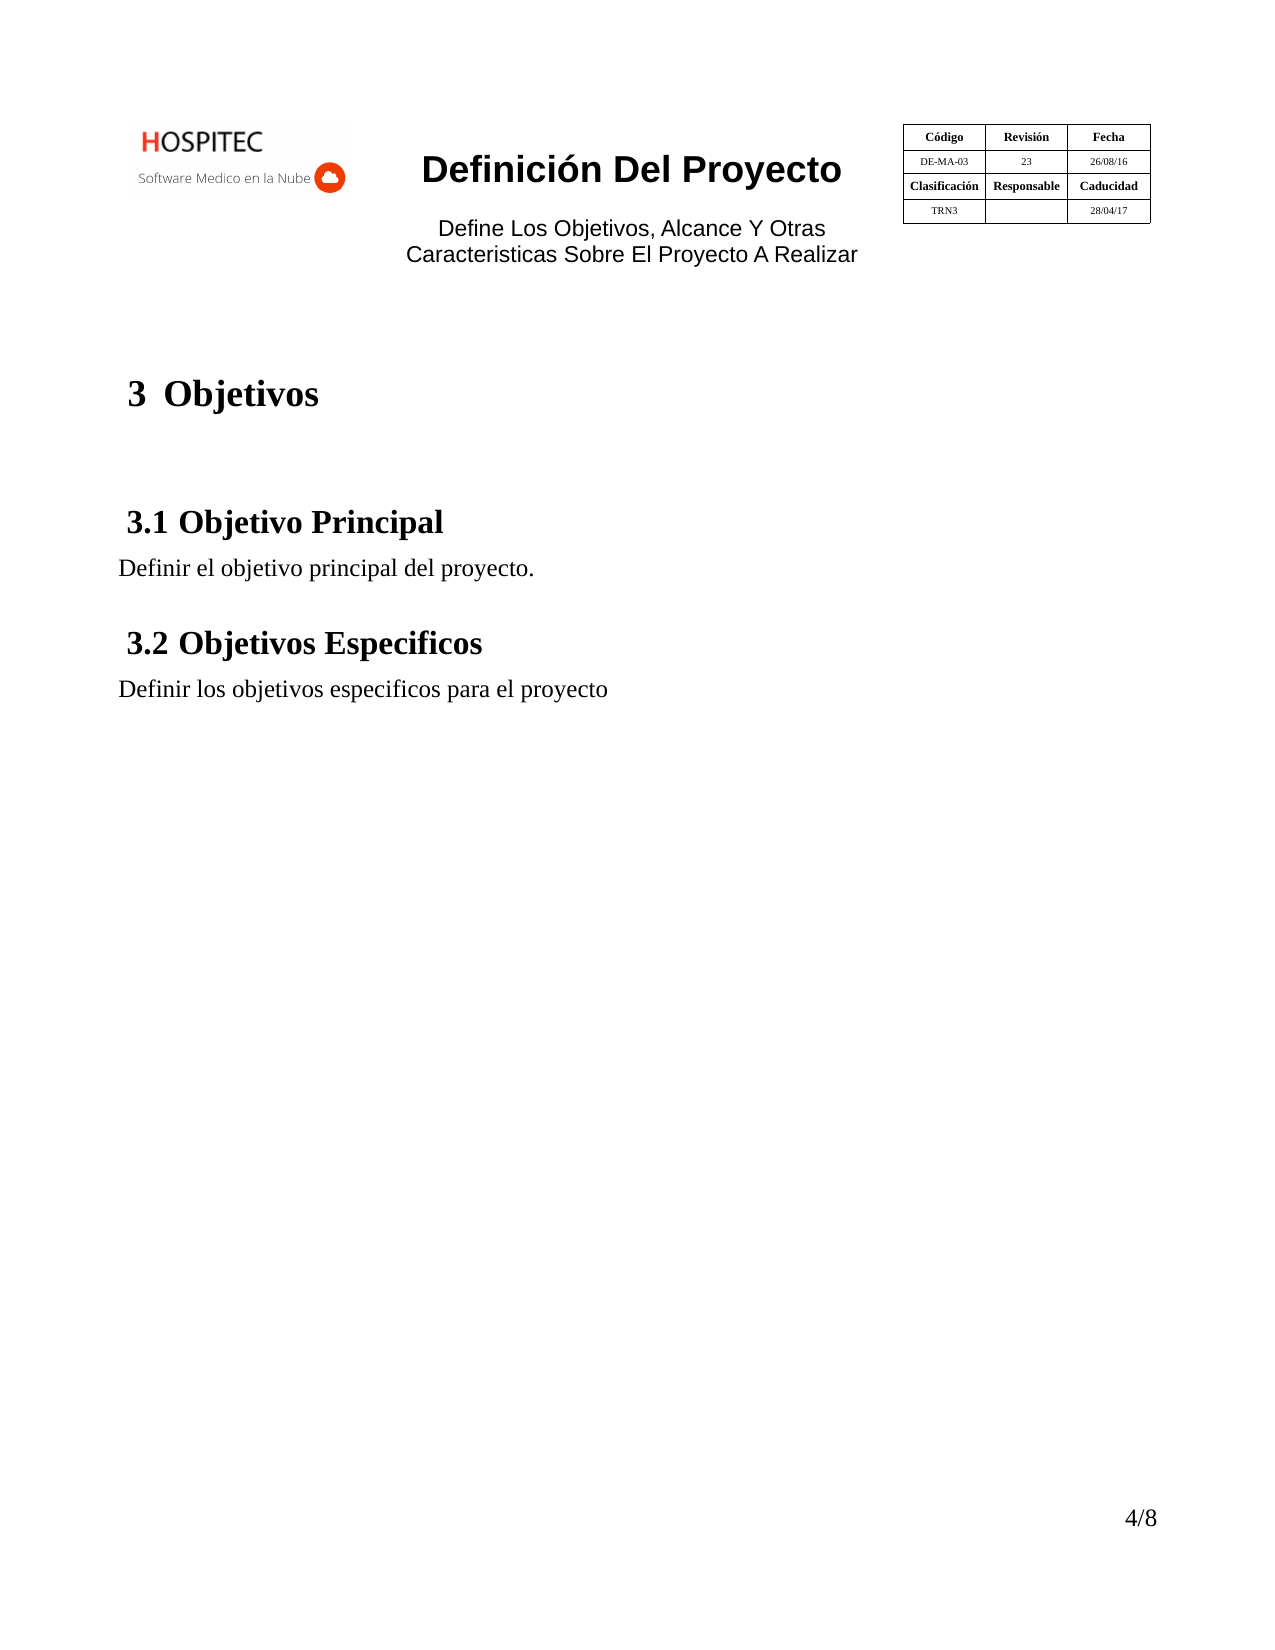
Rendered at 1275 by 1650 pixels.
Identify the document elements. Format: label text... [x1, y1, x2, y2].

subtitle Objetivos Especificos [118, 623, 1157, 661]
text Definir los objetivos especificos para el proyecto [118, 674, 1157, 703]
text Definir el objetivo principal del proyecto. [118, 553, 1157, 582]
picture [131, 123, 353, 198]
subtitle Objetivo Principal [118, 502, 1157, 540]
subtitle Objetivos [118, 371, 1157, 415]
